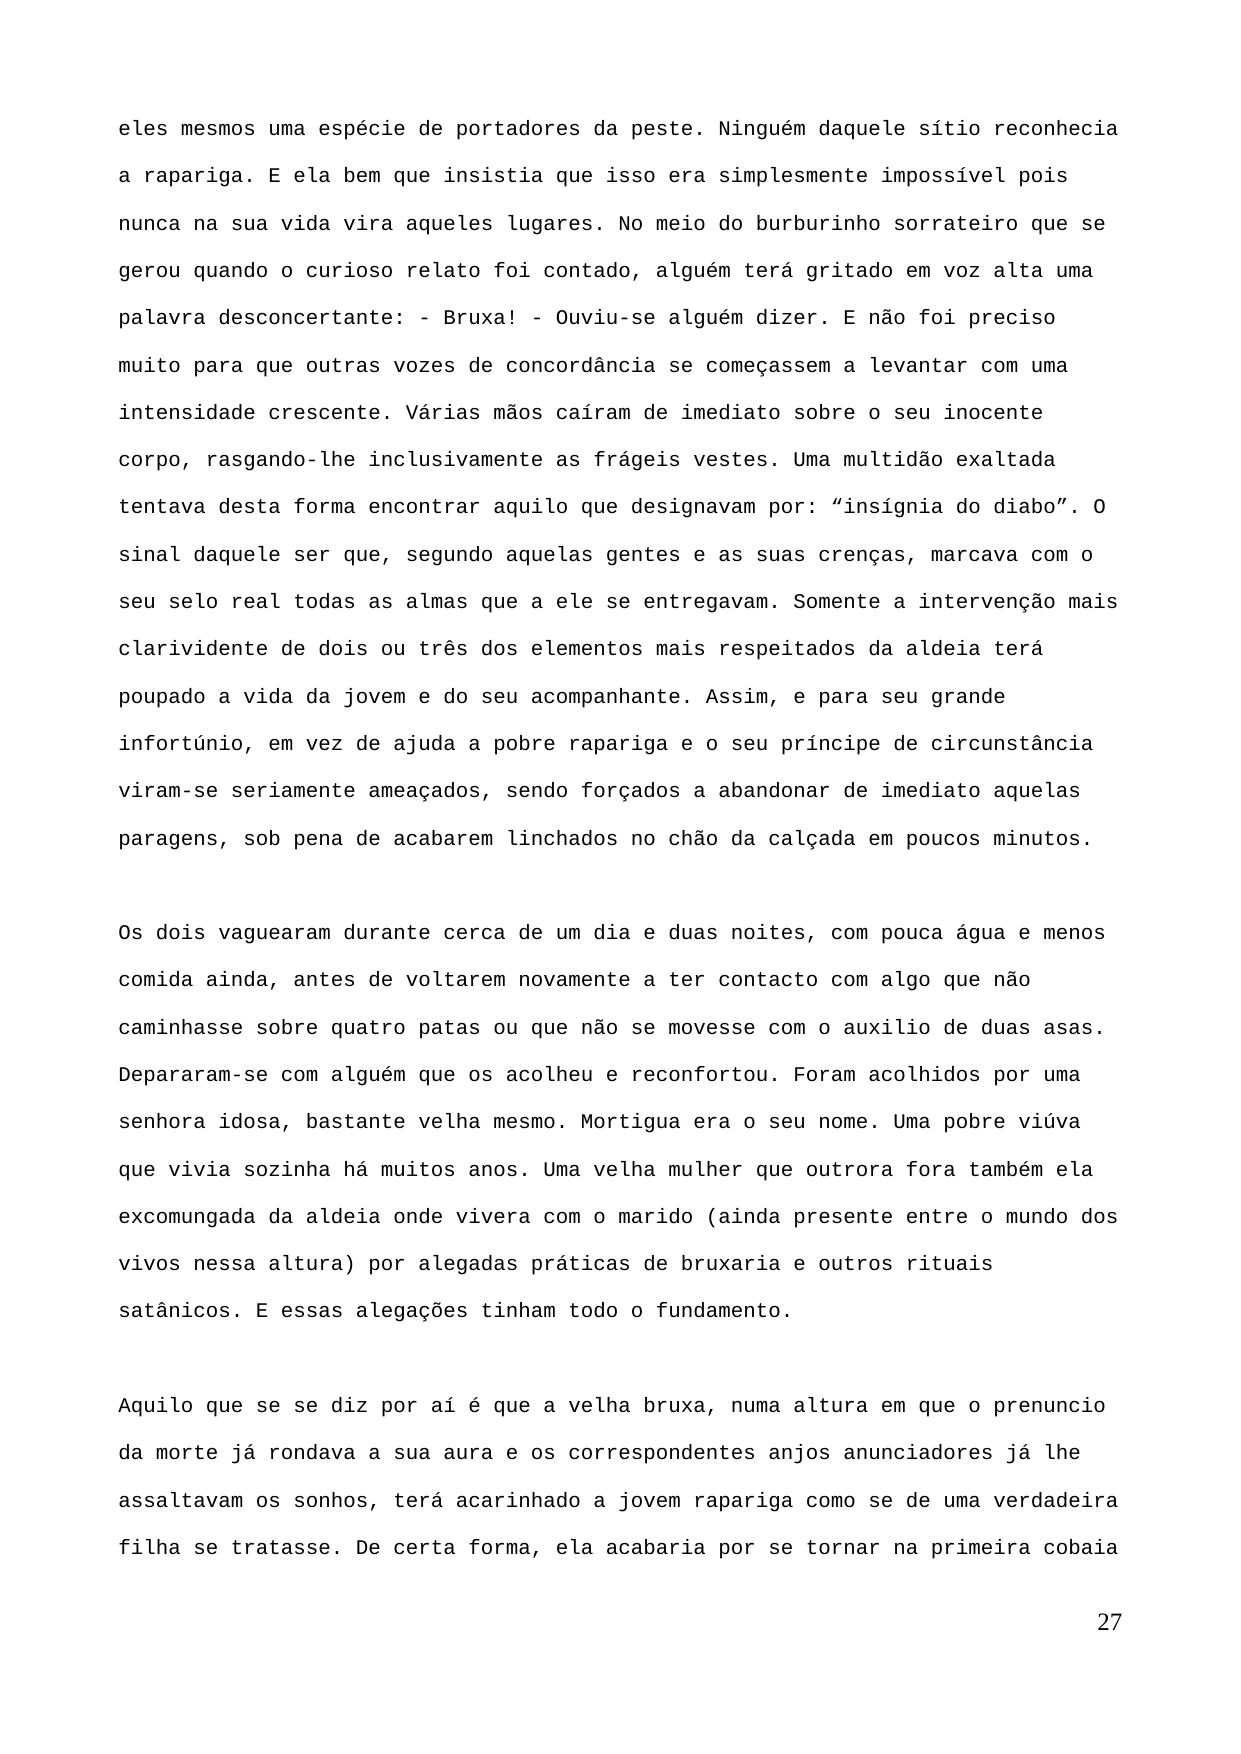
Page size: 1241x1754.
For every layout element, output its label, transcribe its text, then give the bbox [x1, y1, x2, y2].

text Os dois vaguearam durante cerca de um dia e duas noites, com pouca água e menos comida ainda, antes de voltarem novamente a ter contacto com algo que não caminhasse sobre quatro patas ou que não se movesse com o auxilio de duas asas. Depararam-se com alguém que os acolheu e reconfortou. Foram acolhidos por uma senhora idosa, bastante velha mesmo. Mortigua era o seu nome. Uma pobre viúva que vivia sozinha há muitos anos. Uma velha mulher que outrora fora também ela excomungada da aldeia onde vivera com o marido (ainda presente entre o mundo dos vivos nessa altura) por alegadas práticas de bruxaria e outros rituais satânicos. E essas alegações tinham todo o fundamento. [118, 922, 1122, 1324]
text Aquilo que se se diz por aí é que a velha bruxa, numa altura em que o prenuncio da morte já rondava a sua aura e os correspondentes anjos anunciadores já lhe assaltavam os sonhos, terá acarinhado a jovem rapariga como se de uma verdadeira filha se tratasse. De certa forma, ela acabaria por se tornar na primeira cobaia [118, 1395, 1122, 1561]
text eles mesmos uma espécie de portadores da peste. Ninguém daquele sítio reconhecia a rapariga. E ela bem que insistia que isso era simplesmente impossível pois nunca na sua vida vira aqueles lugares. No meio do burburinho sorrateiro que se gerou quando o curioso relato foi contado, alguém terá gritado em voz alta uma palavra desconcertante: - Bruxa! - Ouviu-se alguém dizer. E não foi preciso muito para que outras vozes de concordância se começassem a levantar com uma intensidade crescente. Várias mãos caíram de imediato sobre o seu inocente corpo, rasgando-lhe inclusivamente as frágeis vestes. Uma multidão exaltada tentava desta forma encontrar aquilo que designavam por: “insígnia do diabo”. O sinal daquele ser que, segundo aquelas gentes e as suas crenças, marcava com o seu selo real todas as almas que a ele se entregavam. Somente a intervenção mais clarividente de dois ou três dos elementos mais respeitados da aldeia terá poupado a vida da jovem e do seu acompanhante. Assim, e para seu grande infortúnio, em vez de ajuda a pobre rapariga e o seu príncipe de circunstância viram-se seriamente ameaçados, sendo forçados a abandonar de imediato aquelas paragens, sob pena de acabarem linchados no chão da calçada em poucos minutos. [118, 118, 1122, 851]
